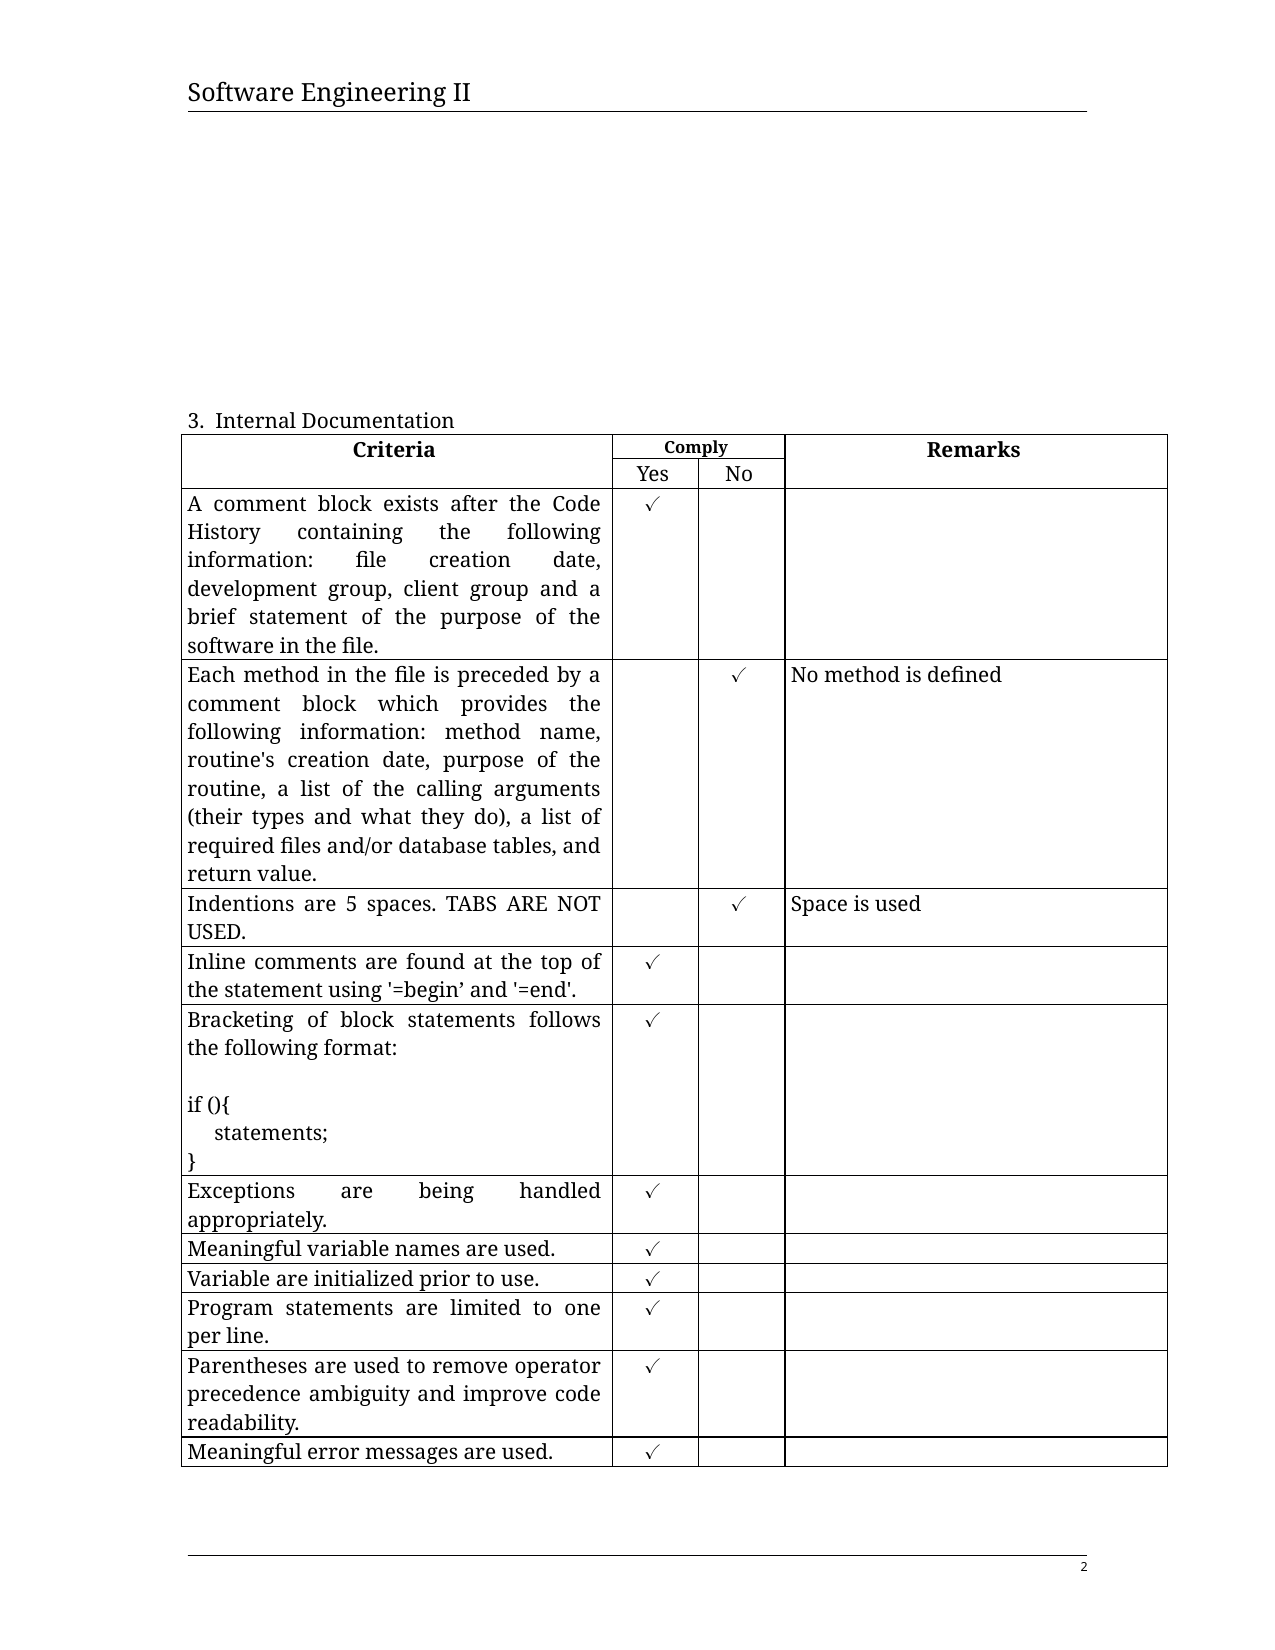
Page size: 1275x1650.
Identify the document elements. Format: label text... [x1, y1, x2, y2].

table_cell [786, 1005, 1167, 1175]
table_cell [786, 1264, 1167, 1292]
table_cell [786, 1176, 1167, 1233]
table_cell ✓ [613, 1005, 698, 1175]
table_cell [786, 1234, 1167, 1263]
table_cell A comment block exists after the Code History containing the following information: file creation date, development group, client group and a brief statement of the purpose of the software in the file. [182, 489, 612, 659]
table_cell ✓ [699, 889, 784, 946]
table_cell [786, 489, 1167, 659]
table_cell Parentheses are used to remove operator precedence ambiguity and improve code readability. [182, 1351, 612, 1436]
table_cell [699, 1234, 784, 1263]
table_cell [613, 660, 698, 888]
table_cell No [699, 459, 784, 488]
table_cell Indentions are 5 spaces. TABS ARE NOT USED. [182, 889, 612, 946]
table_header Criteria [182, 435, 612, 488]
table_cell [786, 1293, 1167, 1350]
table_cell [699, 1293, 784, 1350]
table_header Remarks [786, 435, 1167, 488]
table_cell Variable are initialized prior to use. [182, 1264, 612, 1292]
table_cell ✓ [613, 1293, 698, 1350]
table_cell [699, 1351, 784, 1436]
table_cell ✓ [613, 1176, 698, 1233]
table_cell ✓ [699, 660, 784, 888]
table_header Comply [613, 435, 784, 458]
table_cell Meaningful error messages are used. [182, 1438, 612, 1466]
table_cell ✓ [613, 1438, 698, 1466]
table_cell Program statements are limited to one per line. [182, 1293, 612, 1350]
text 3. Internal Documentation [187, 406, 1087, 434]
table_cell ✓ [613, 1234, 698, 1263]
table_cell ✓ [613, 947, 698, 1004]
table_cell [699, 1438, 784, 1466]
table_cell Yes [613, 459, 698, 488]
table_cell [699, 947, 784, 1004]
table_cell [699, 1176, 784, 1233]
table_cell Bracketing of block statements follows the following format: if (){ statements; } [182, 1005, 612, 1175]
table_cell Each method in the file is preceded by a comment block which provides the following information: method name, routine's creation date, purpose of the routine, a list of the calling arguments (their types and what they do), a list of required files and/or database tables, and return value. [182, 660, 612, 888]
table_cell [786, 947, 1167, 1004]
table_cell ✓ [613, 489, 698, 659]
table_cell No method is defined [786, 660, 1167, 888]
table_cell Space is used [786, 889, 1167, 946]
table_cell [699, 1005, 784, 1175]
table_cell Meaningful variable names are used. [182, 1234, 612, 1263]
table_cell [699, 1264, 784, 1292]
table_cell Exceptions are being handled appropriately. [182, 1176, 612, 1233]
table_cell [786, 1438, 1167, 1466]
table_cell [613, 889, 698, 946]
table_cell ✓ [613, 1351, 698, 1436]
table_cell ✓ [613, 1264, 698, 1292]
table_cell [786, 1351, 1167, 1436]
table_cell [699, 489, 784, 659]
table_cell Inline comments are found at the top of the statement using '=begin’ and '=end'. [182, 947, 612, 1004]
